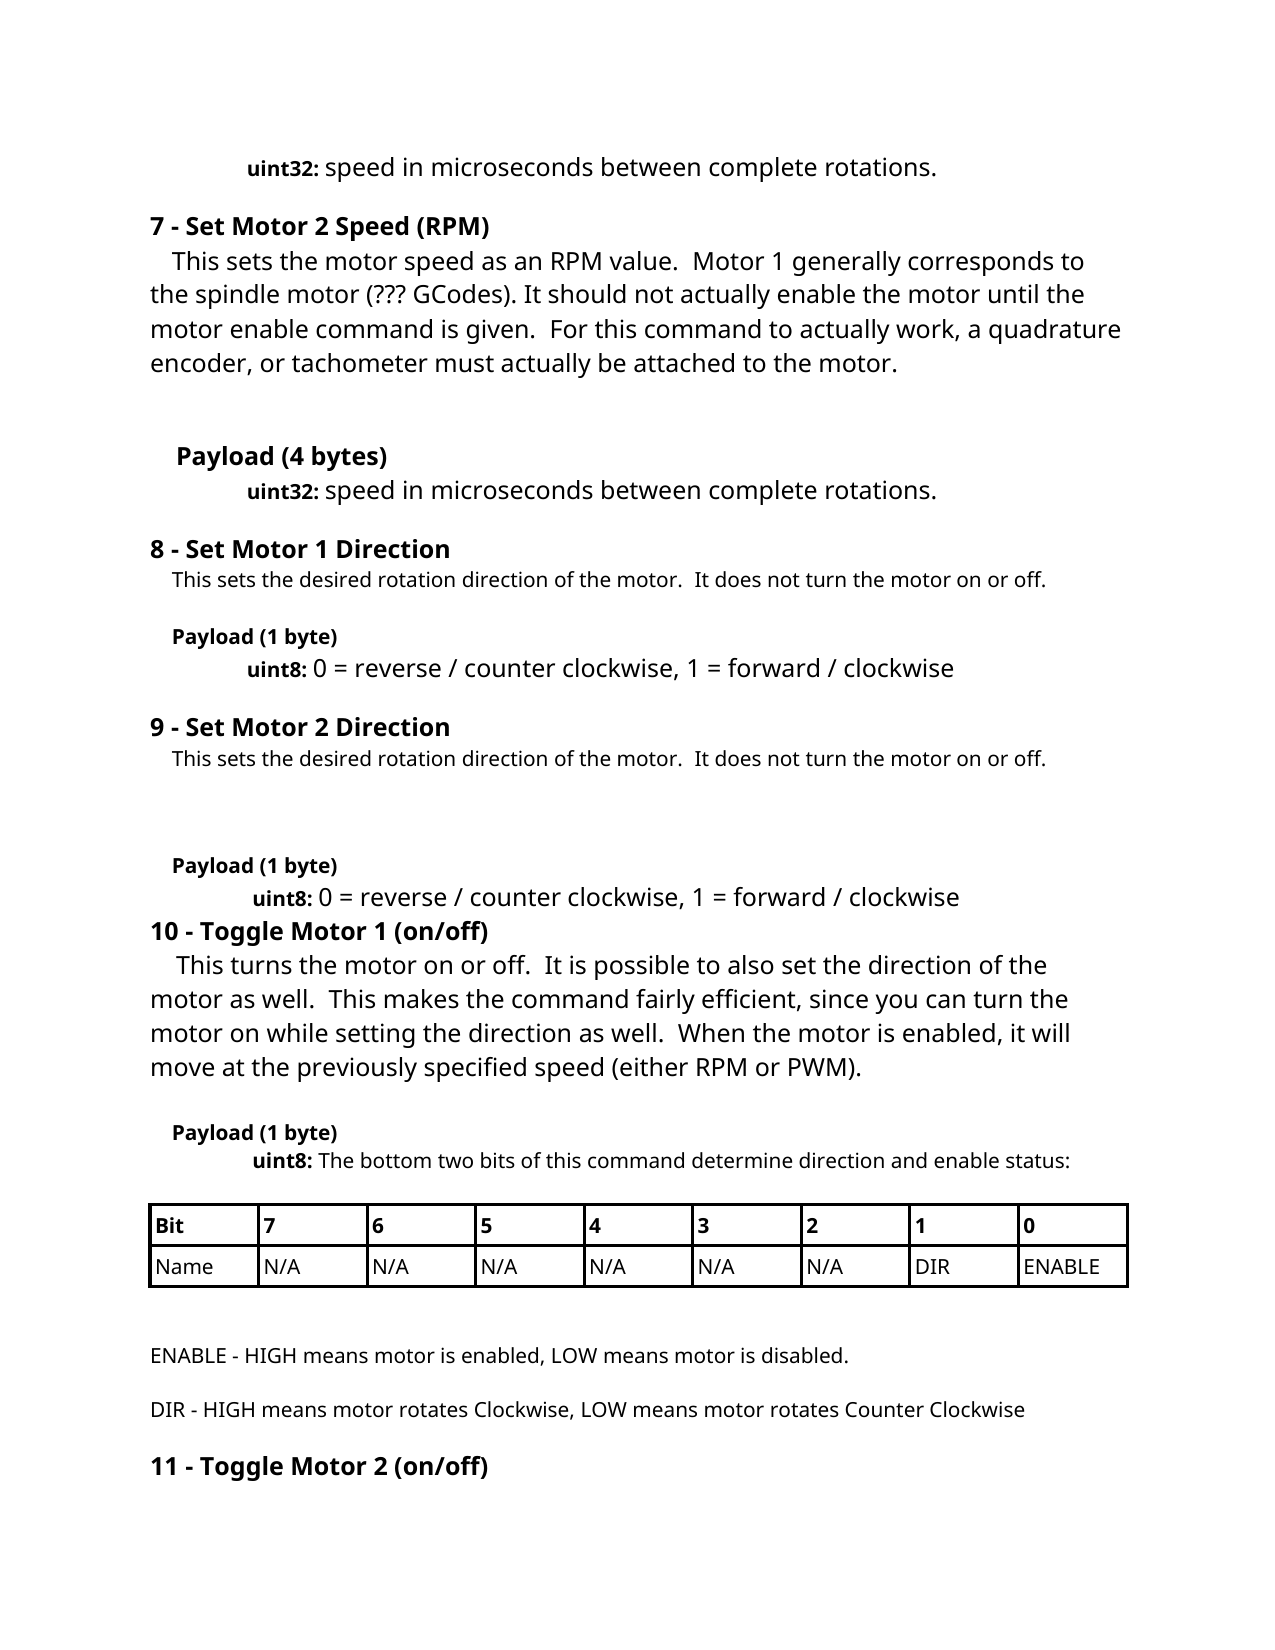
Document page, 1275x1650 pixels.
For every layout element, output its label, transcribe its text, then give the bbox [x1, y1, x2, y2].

table_cell N/A [260, 1247, 366, 1285]
table_cell N/A [369, 1247, 474, 1285]
text This sets the desired rotation direction of the motor. It does not turn the motor on or off. [150, 744, 1125, 772]
text ENABLE - HIGH means motor is enabled, LOW means motor is disabled. [150, 1342, 1125, 1370]
table_header Bit [152, 1206, 257, 1244]
table_cell DIR [911, 1247, 1017, 1285]
text uint32: speed in microseconds between complete rotations. [150, 472, 1125, 507]
text This sets the desired rotation direction of the motor. It does not turn the motor on or off. [150, 566, 1125, 594]
text Payload (4 bytes) [150, 438, 1125, 472]
table_header 3 [694, 1206, 800, 1244]
text DIR - HIGH means motor rotates Clockwise, LOW means motor rotates Counter Clockwise [150, 1395, 1125, 1423]
table_header 6 [369, 1206, 474, 1244]
table_cell N/A [477, 1247, 583, 1285]
text This sets the motor speed as an RPM value. Motor 1 generally corresponds to the spindle motor (??? GCodes). It should not actually enable the motor until the motor enable command is given. For this command to actually work, a quadrature encoder, or tachometer must actually be attached to the motor. [150, 243, 1125, 379]
subtitle 7 - Set Motor 2 Speed (RPM) [150, 209, 1125, 243]
table_header 2 [803, 1206, 908, 1244]
table_header 7 [260, 1206, 366, 1244]
table_header 5 [477, 1206, 583, 1244]
table_header 4 [586, 1206, 691, 1244]
text This turns the motor on or off. It is possible to also set the direction of the motor as well. This makes the command fairly efficient, since you can turn the motor on while setting the direction as well. When the motor is enabled, it will move at the previously specified speed (either RPM or PWM). [150, 947, 1125, 1084]
table_cell N/A [694, 1247, 800, 1285]
table_cell N/A [803, 1247, 908, 1285]
table_cell ENABLE [1020, 1247, 1126, 1285]
table_header 1 [911, 1206, 1017, 1244]
text uint8: 0 = reverse / counter clockwise, 1 = forward / clockwise [150, 651, 1125, 685]
text Payload (1 byte) [150, 851, 1125, 879]
subtitle 8 - Set Motor 1 Direction [150, 532, 1125, 566]
text uint32: speed in microseconds between complete rotations. [150, 150, 1125, 184]
text uint8: 0 = reverse / counter clockwise, 1 = forward / clockwise [150, 879, 1125, 913]
subtitle 11 - Toggle Motor 2 (on/off) [150, 1448, 1125, 1482]
subtitle 10 - Toggle Motor 1 (on/off) [150, 913, 1125, 947]
table_cell N/A [586, 1247, 691, 1285]
text Payload (1 byte) [150, 622, 1125, 651]
text uint8: The bottom two bits of this command determine direction and enable status: [150, 1146, 1125, 1175]
text Payload (1 byte) [150, 1118, 1125, 1146]
subtitle 9 - Set Motor 2 Direction [150, 710, 1125, 744]
table_header 0 [1020, 1206, 1126, 1244]
table_cell Name [152, 1247, 257, 1285]
